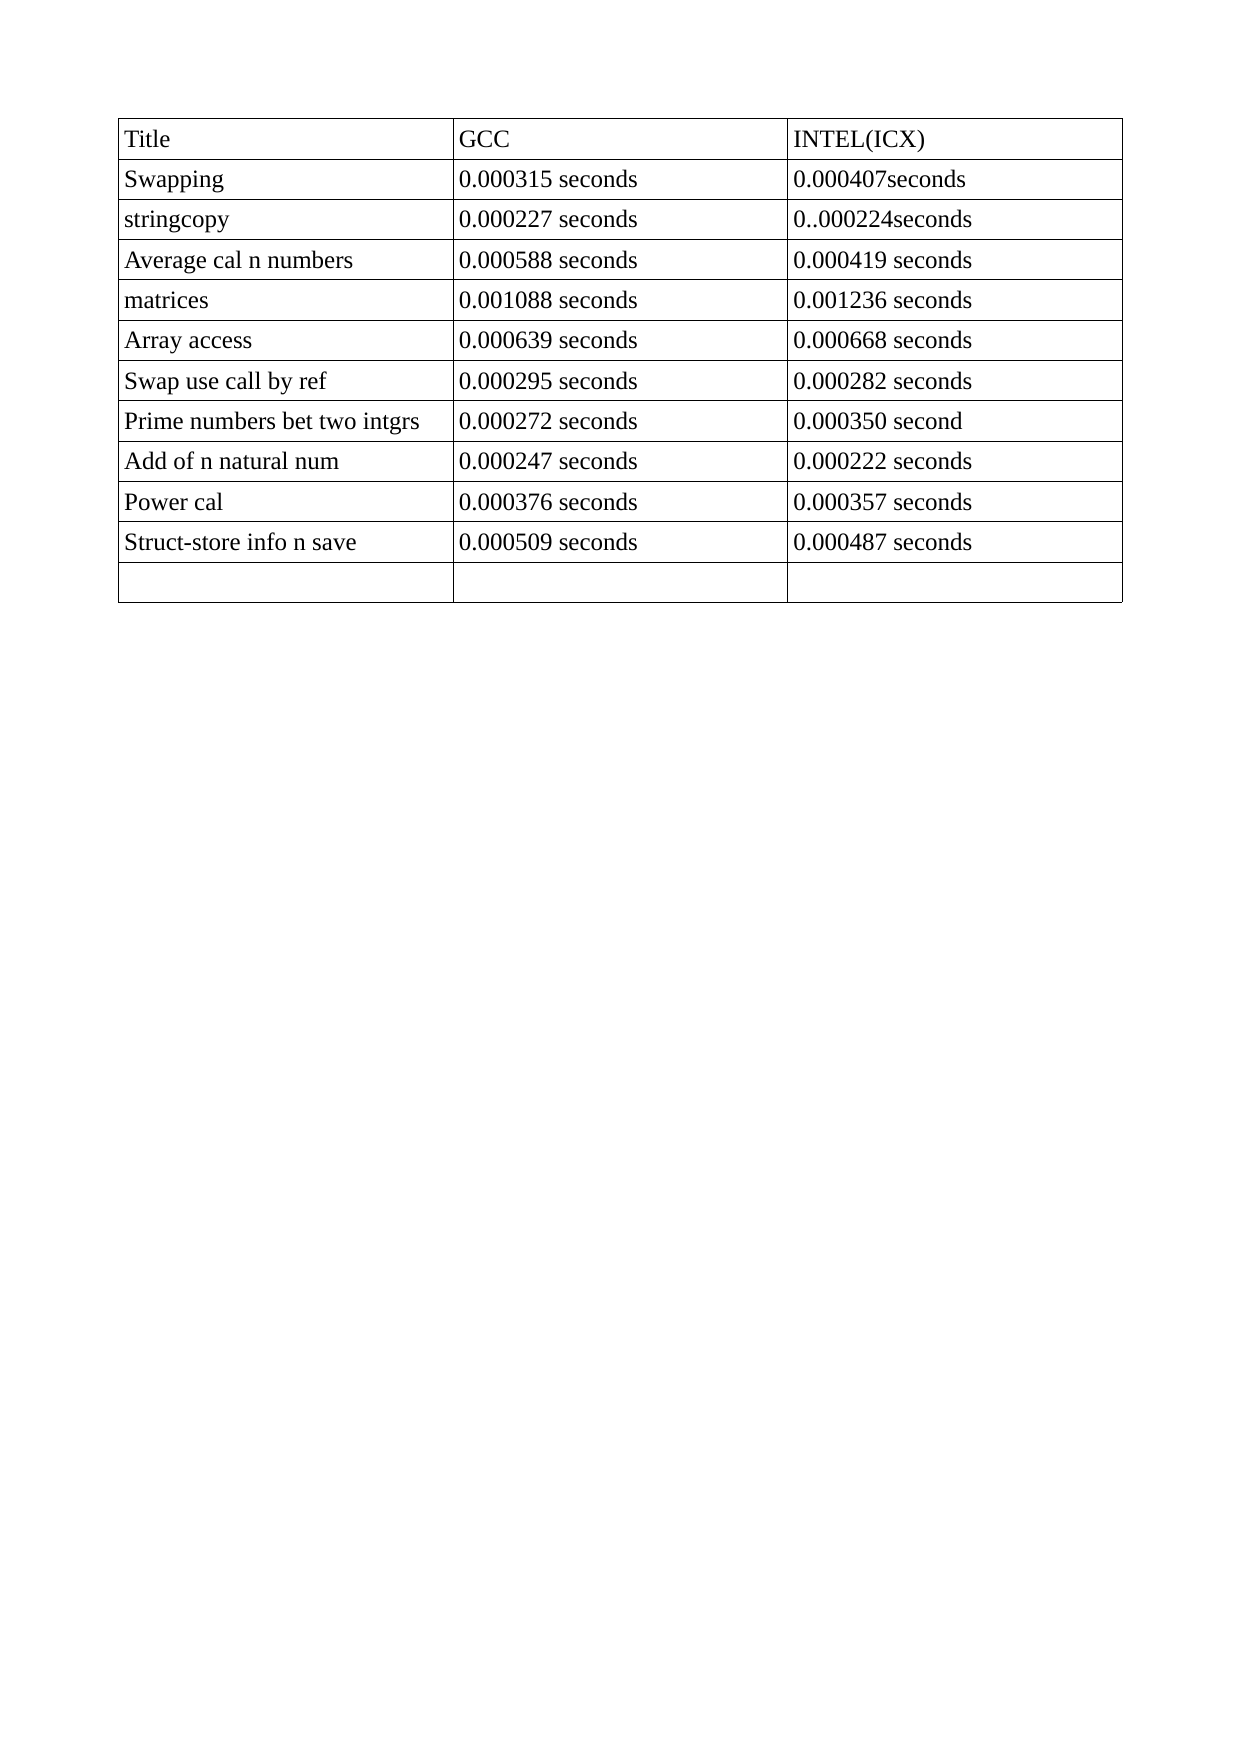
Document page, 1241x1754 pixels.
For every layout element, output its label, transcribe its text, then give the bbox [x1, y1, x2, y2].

table_cell Swap use call by ref [119, 361, 453, 400]
table_cell matrices [119, 280, 453, 320]
table_cell Struct-store info n save [119, 522, 453, 562]
table_cell Array access [119, 321, 453, 360]
table_header GCC [454, 119, 787, 158]
table_cell 0.000419 seconds [788, 240, 1122, 279]
table_cell 0.001236 seconds [788, 280, 1122, 320]
table_cell 0.000376 seconds [454, 482, 787, 521]
table_cell stringcopy [119, 200, 453, 239]
table_cell Average cal n numbers [119, 240, 453, 279]
table_cell 0.000247 seconds [454, 442, 787, 481]
table_cell Prime numbers bet two intgrs [119, 401, 453, 441]
table_cell 0.000282 seconds [788, 361, 1122, 400]
table_cell 0.001088 seconds [454, 280, 787, 320]
table_cell [788, 563, 1122, 602]
table_cell 0.000588 seconds [454, 240, 787, 279]
table_cell [119, 563, 453, 602]
table_cell [454, 563, 787, 602]
table_cell Add of n natural num [119, 442, 453, 481]
table_header INTEL(ICX) [788, 119, 1122, 158]
table_header Title [119, 119, 453, 158]
table_cell Power cal [119, 482, 453, 521]
table_cell 0.000357 seconds [788, 482, 1122, 521]
table_cell 0.000639 seconds [454, 321, 787, 360]
table_cell 0.000222 seconds [788, 442, 1122, 481]
table_cell 0..000224seconds [788, 200, 1122, 239]
table_cell 0.000407seconds [788, 160, 1122, 199]
table_cell 0.000668 seconds [788, 321, 1122, 360]
table_cell 0.000350 second [788, 401, 1122, 441]
table_cell 0.000272 seconds [454, 401, 787, 441]
table_cell 0.000315 seconds [454, 160, 787, 199]
table_cell Swapping [119, 160, 453, 199]
table_cell 0.000509 seconds [454, 522, 787, 562]
table_cell 0.000227 seconds [454, 200, 787, 239]
table_cell 0.000295 seconds [454, 361, 787, 400]
table_cell 0.000487 seconds [788, 522, 1122, 562]
